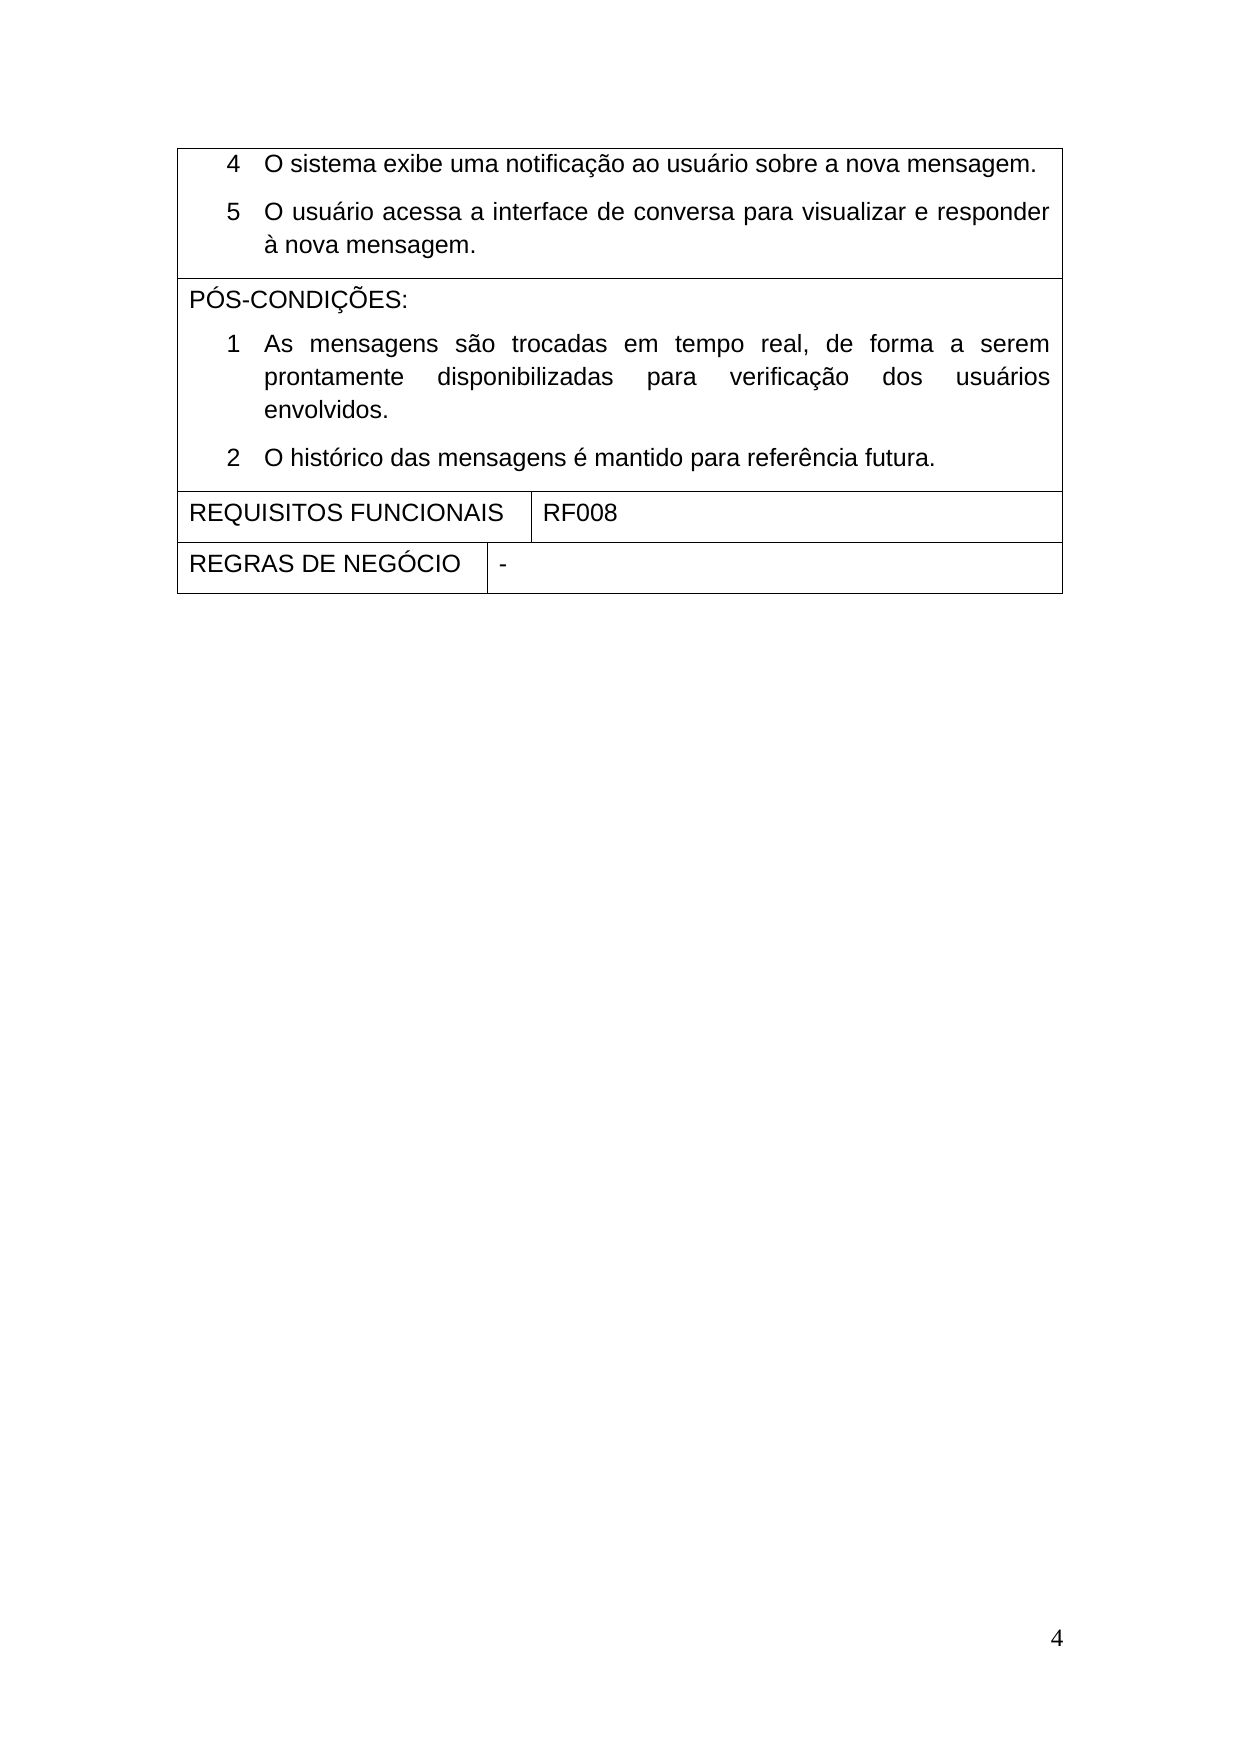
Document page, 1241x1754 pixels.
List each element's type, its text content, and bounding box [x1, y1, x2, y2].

table_cell REGRAS DE NEGÓCIO [178, 543, 487, 593]
table_cell FLUXO ALTERNATIVO – RECEBER MENSAGEM DURANTE INATIVIDADE Se um usuário estiver inativo e receber uma nova mensagem: O sistema armazena a mensagem recebida em uma fila de mensagens pendentes. Quando o usuário ficar ativo novamente: O sistema exibe uma notificação ao usuário sobre a nova mensagem. O usuário acessa a interface de conversa para visualizar e responder à nova mensagem. [178, 149, 1062, 278]
table_cell RF008 [532, 492, 1062, 542]
table_cell - [488, 543, 1062, 593]
table_cell REQUISITOS FUNCIONAIS [178, 492, 531, 542]
table_cell PÓS-CONDIÇÕES: As mensagens são trocadas em tempo real, de forma a serem prontamente disponibilizadas para verificação dos usuários envolvidos. O histórico das mensagens é mantido para referência futura. [178, 279, 1062, 491]
